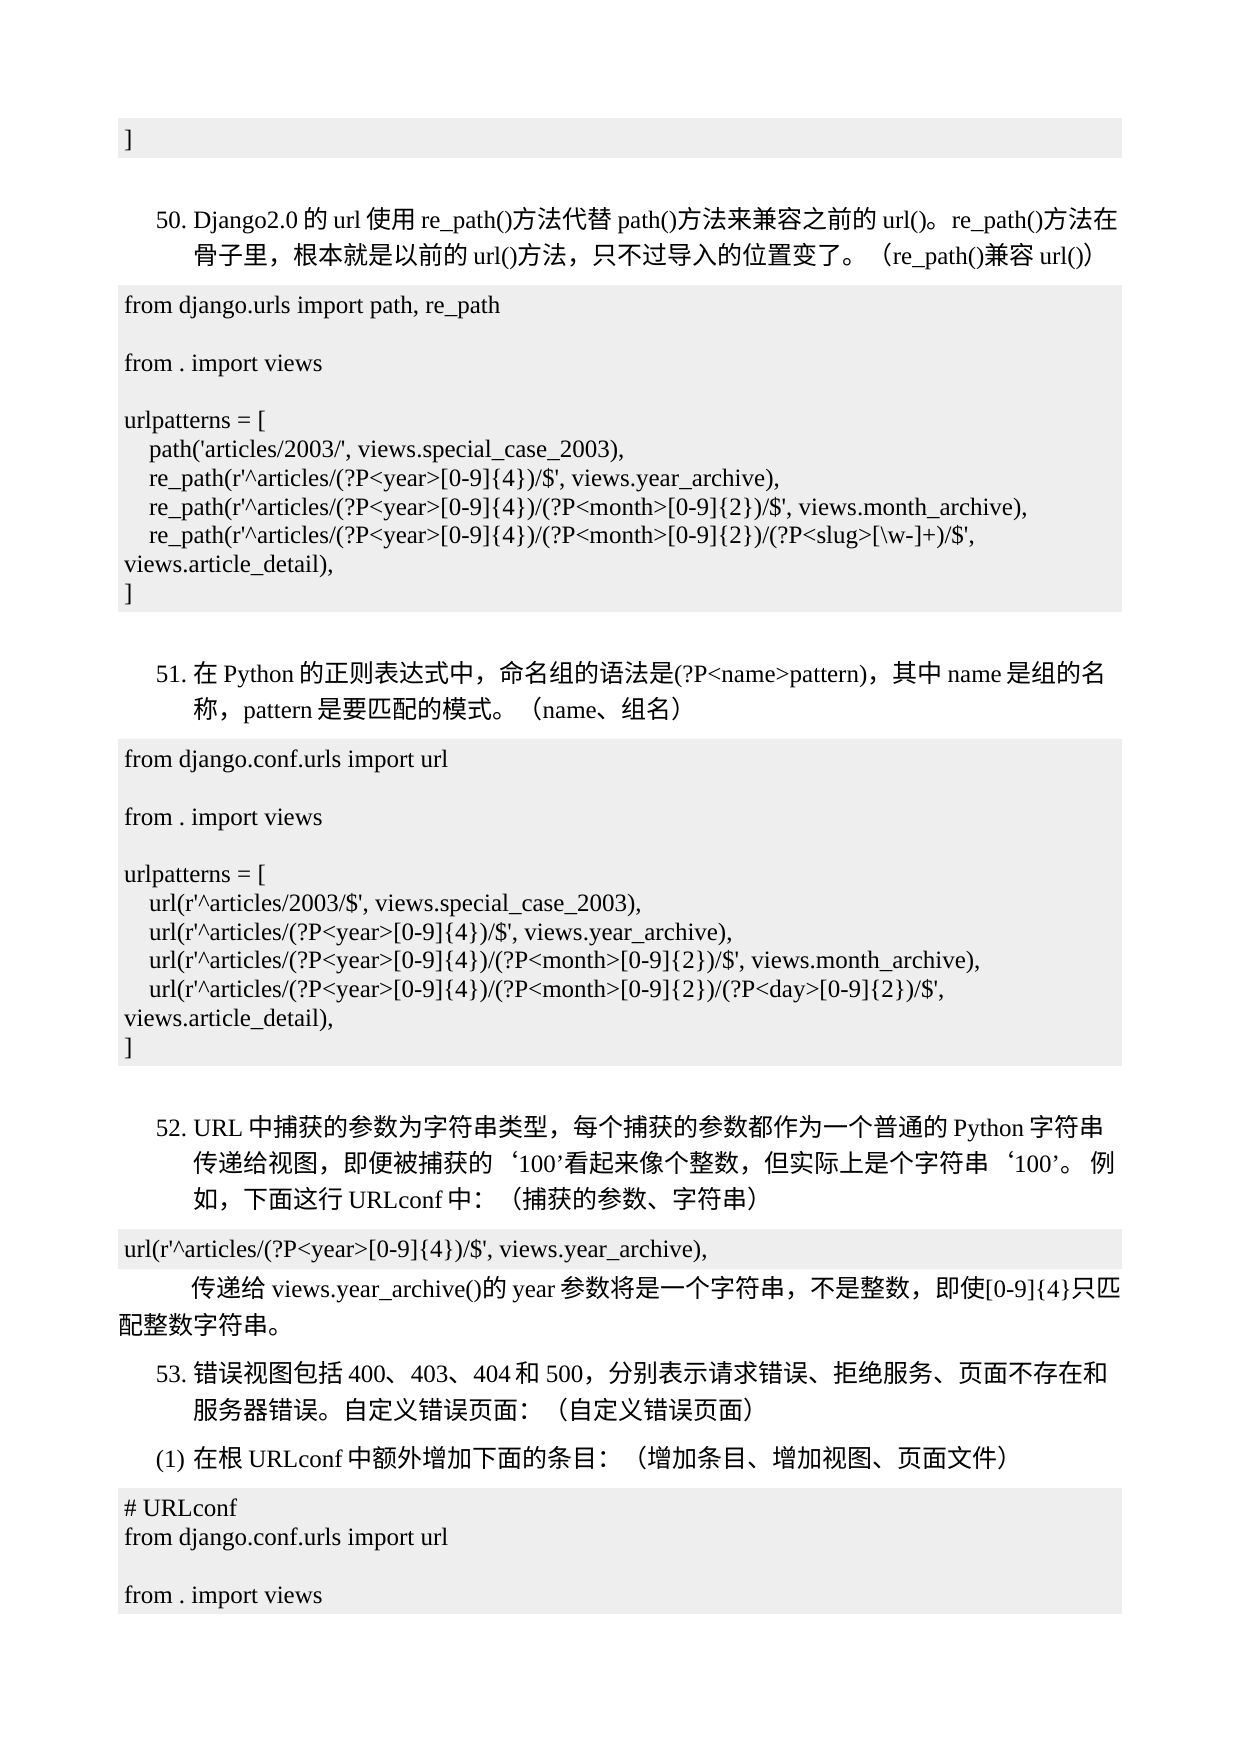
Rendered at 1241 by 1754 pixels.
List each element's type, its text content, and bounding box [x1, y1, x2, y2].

table_header url(r'^articles/(?P<year>[0-9]{4})/$', views.year_archive), [118, 1229, 1122, 1269]
table_header from django.conf.urls import url from . import views urlpatterns = [ url(r'^articles/2003/$', views.special_case_2003), url(r'^articles/(?P<year>[0-9]{4})/$', views.year_archive), url(r'^articles/(?P<year>[0-9]{4})/(?P<month>[0-9]{2})/$', views.month_archive), url(r'^articles/(?P<year>[0-9]{4})/(?P<month>[0-9]{2})/(?P<day>[0-9]{2})/$', views.article_detail), ] [118, 739, 1122, 1066]
list 在Python的正则表达式中，命名组的语法是(?P<name>pattern)，其中name是组的名称，pattern是要匹配的模式。（name、组名） [156, 653, 1122, 726]
list 错误视图包括400、403、404和500，分别表示请求错误、拒绝服务、页面不存在和服务器错误。自定义错误页面：（自定义错误页面） [156, 1354, 1122, 1426]
text 传递给views.year_archive()的year参数将是一个字符串，不是整数，即使[0-9]{4}只匹配整数字符串。 [118, 1269, 1122, 1341]
table_header from django.urls import path, re_path from . import views urlpatterns = [ path('articles/2003/', views.special_case_2003), re_path(r'^articles/(?P<year>[0-9]{4})/$', views.year_archive), re_path(r'^articles/(?P<year>[0-9]{4})/(?P<month>[0-9]{2})/$', views.month_archive), re_path(r'^articles/(?P<year>[0-9]{4})/(?P<month>[0-9]{2})/(?P<slug>[\w-]+)/$', views.article_detail), ] [118, 285, 1122, 612]
list Django2.0的url使用re_path()方法代替path()方法来兼容之前的url()。re_path()方法在骨子里，根本就是以前的url()方法，只不过导入的位置变了。（re_path()兼容url()） [156, 199, 1122, 272]
list URL中捕获的参数为字符串类型，每个捕获的参数都作为一个普通的Python字符串传递给视图，即便被捕获的‘100’看起来像个整数，但实际上是个字符串‘100’。 例如，下面这行URLconf中：（捕获的参数、字符串） [156, 1107, 1122, 1216]
list 在根URLconf中额外增加下面的条目：（增加条目、增加视图、页面文件） [156, 1439, 1122, 1475]
table_header # URLconf from django.conf.urls import url from . import views [118, 1488, 1122, 1614]
table_header ] [118, 118, 1122, 158]
